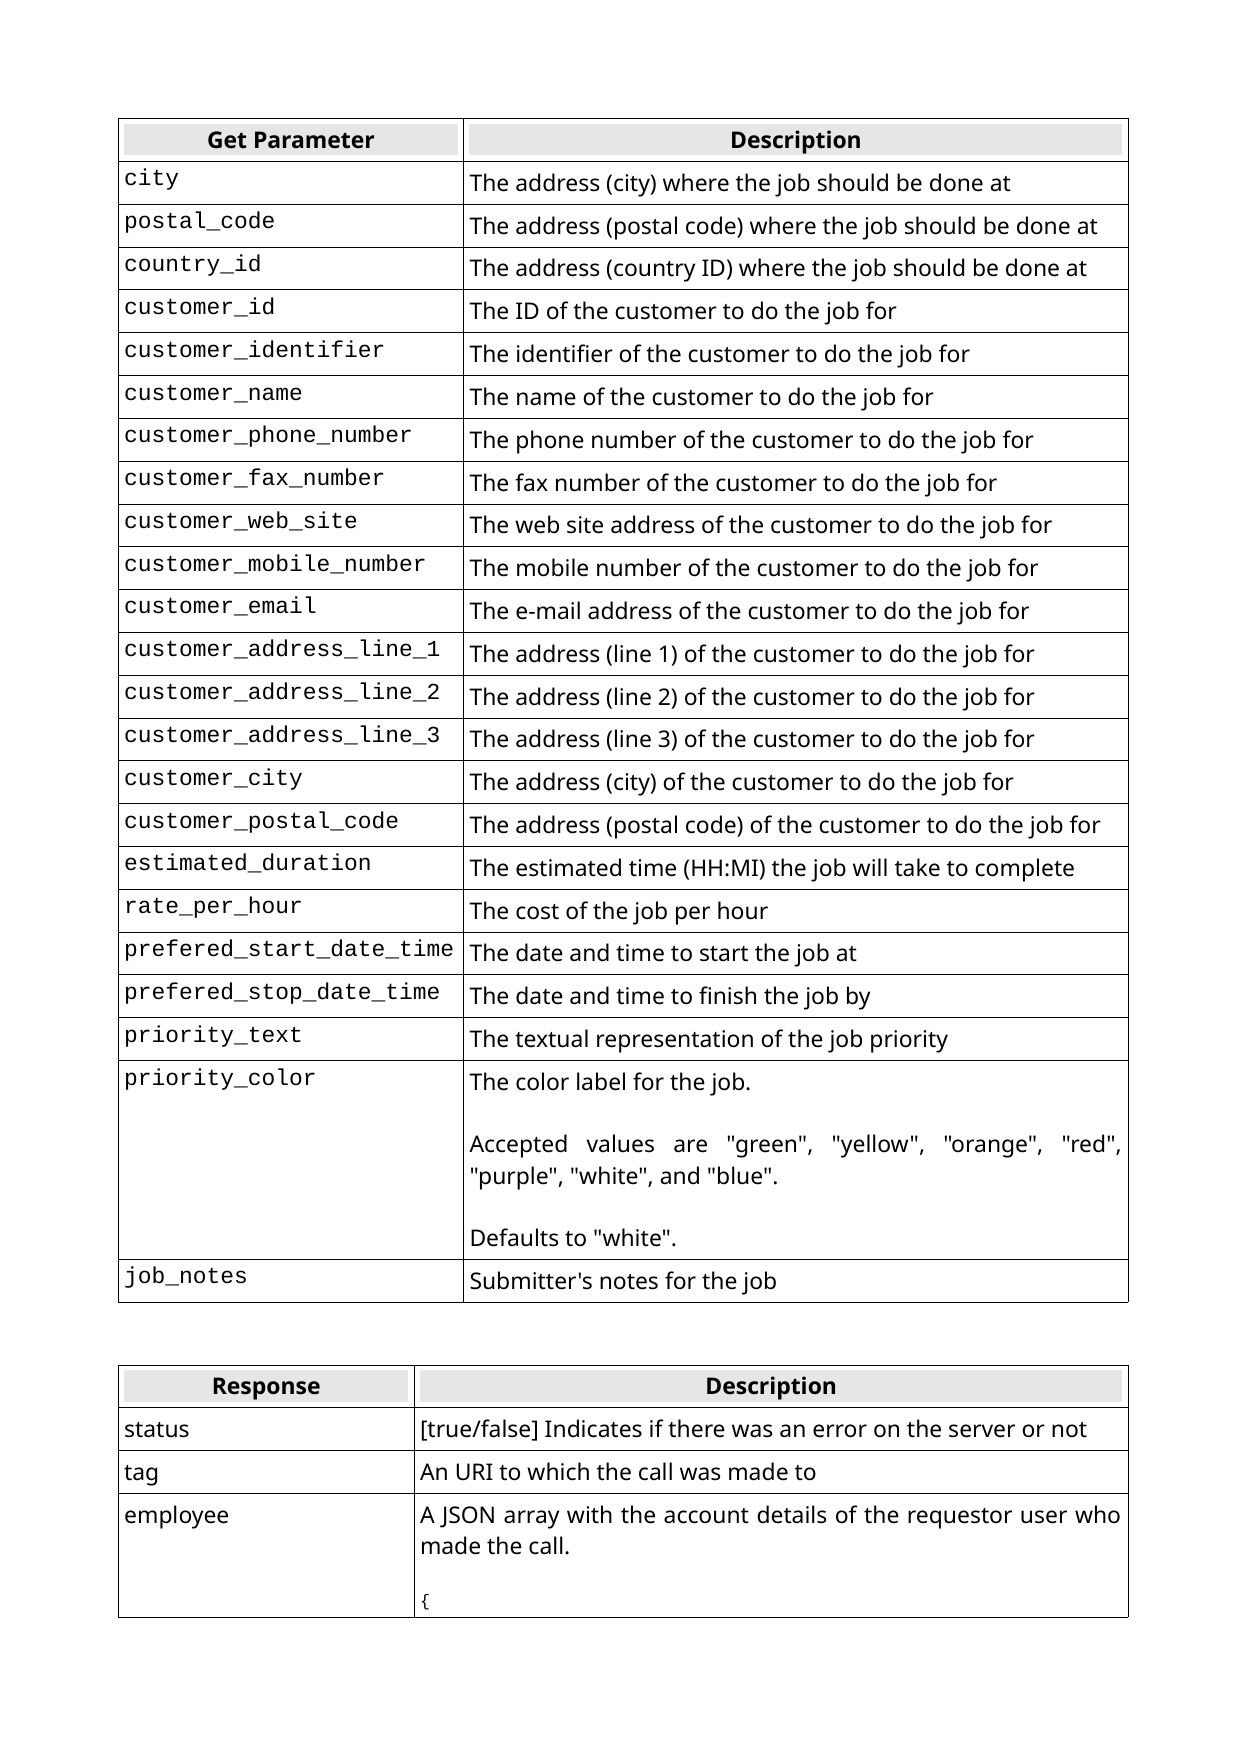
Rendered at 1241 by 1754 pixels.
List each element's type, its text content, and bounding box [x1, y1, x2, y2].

table_cell priority_text [119, 1018, 463, 1060]
table_cell A JSON array with the account details of the requestor user who made the call. { [415, 1494, 1128, 1617]
table_cell customer_address_line_3 [119, 719, 463, 760]
table_cell The address (city) where the job should be done at [464, 162, 1128, 204]
table_cell customer_city [119, 761, 463, 803]
table_cell An URI to which the call was made to [415, 1451, 1128, 1493]
table_cell The e-mail address of the customer to do the job for [464, 590, 1128, 632]
table_cell country_id [119, 248, 463, 289]
table_cell The address (postal code) where the job should be done at [464, 205, 1128, 247]
table_cell The fax number of the customer to do the job for [464, 462, 1128, 503]
table_header Response [119, 1366, 414, 1407]
table_cell prefered_start_date_time [119, 933, 463, 974]
table_cell The cost of the job per hour [464, 890, 1128, 932]
table_header Get Parameter [119, 119, 463, 161]
table_cell city [119, 162, 463, 204]
table_cell rate_per_hour [119, 890, 463, 932]
table_cell The color label for the job. Accepted values are "green", "yellow", "orange", "red", "purple", "white", and "blue". Defaults to "white". [464, 1061, 1128, 1259]
table_cell The date and time to start the job at [464, 933, 1128, 974]
table_cell customer_address_line_2 [119, 676, 463, 717]
table_cell tag [119, 1451, 414, 1493]
table_cell customer_mobile_number [119, 547, 463, 589]
table_cell The address (line 3) of the customer to do the job for [464, 719, 1128, 760]
table_cell The address (line 1) of the customer to do the job for [464, 633, 1128, 675]
table_cell The textual representation of the job priority [464, 1018, 1128, 1060]
table_cell customer_phone_number [119, 419, 463, 461]
table_cell [true/false] Indicates if there was an error on the server or not [415, 1408, 1128, 1450]
table_cell The identifier of the customer to do the job for [464, 333, 1128, 375]
table_cell customer_web_site [119, 505, 463, 546]
table_cell estimated_duration [119, 847, 463, 889]
table_cell The estimated time (HH:MI) the job will take to complete [464, 847, 1128, 889]
table_cell The phone number of the customer to do the job for [464, 419, 1128, 461]
table_cell status [119, 1408, 414, 1450]
table_cell customer_address_line_1 [119, 633, 463, 675]
table_cell prefered_stop_date_time [119, 975, 463, 1017]
table_cell employee [119, 1494, 414, 1617]
table_cell The address (line 2) of the customer to do the job for [464, 676, 1128, 717]
table_cell customer_postal_code [119, 804, 463, 846]
table_cell customer_email [119, 590, 463, 632]
table_cell The address (postal code) of the customer to do the job for [464, 804, 1128, 846]
table_cell customer_identifier [119, 333, 463, 375]
table_cell Submitter's notes for the job [464, 1260, 1128, 1302]
table_cell customer_name [119, 376, 463, 418]
table_cell job_notes [119, 1260, 463, 1302]
table_cell The name of the customer to do the job for [464, 376, 1128, 418]
table_cell postal_code [119, 205, 463, 247]
table_cell customer_id [119, 290, 463, 332]
table_cell The web site address of the customer to do the job for [464, 505, 1128, 546]
table_cell The address (country ID) where the job should be done at [464, 248, 1128, 289]
table_cell The ID of the customer to do the job for [464, 290, 1128, 332]
table_cell The address (city) of the customer to do the job for [464, 761, 1128, 803]
table_cell priority_color [119, 1061, 463, 1259]
table_header Description [415, 1366, 1128, 1407]
table_cell customer_fax_number [119, 462, 463, 503]
table_header Description [464, 119, 1128, 161]
table_cell The mobile number of the customer to do the job for [464, 547, 1128, 589]
table_cell The date and time to finish the job by [464, 975, 1128, 1017]
